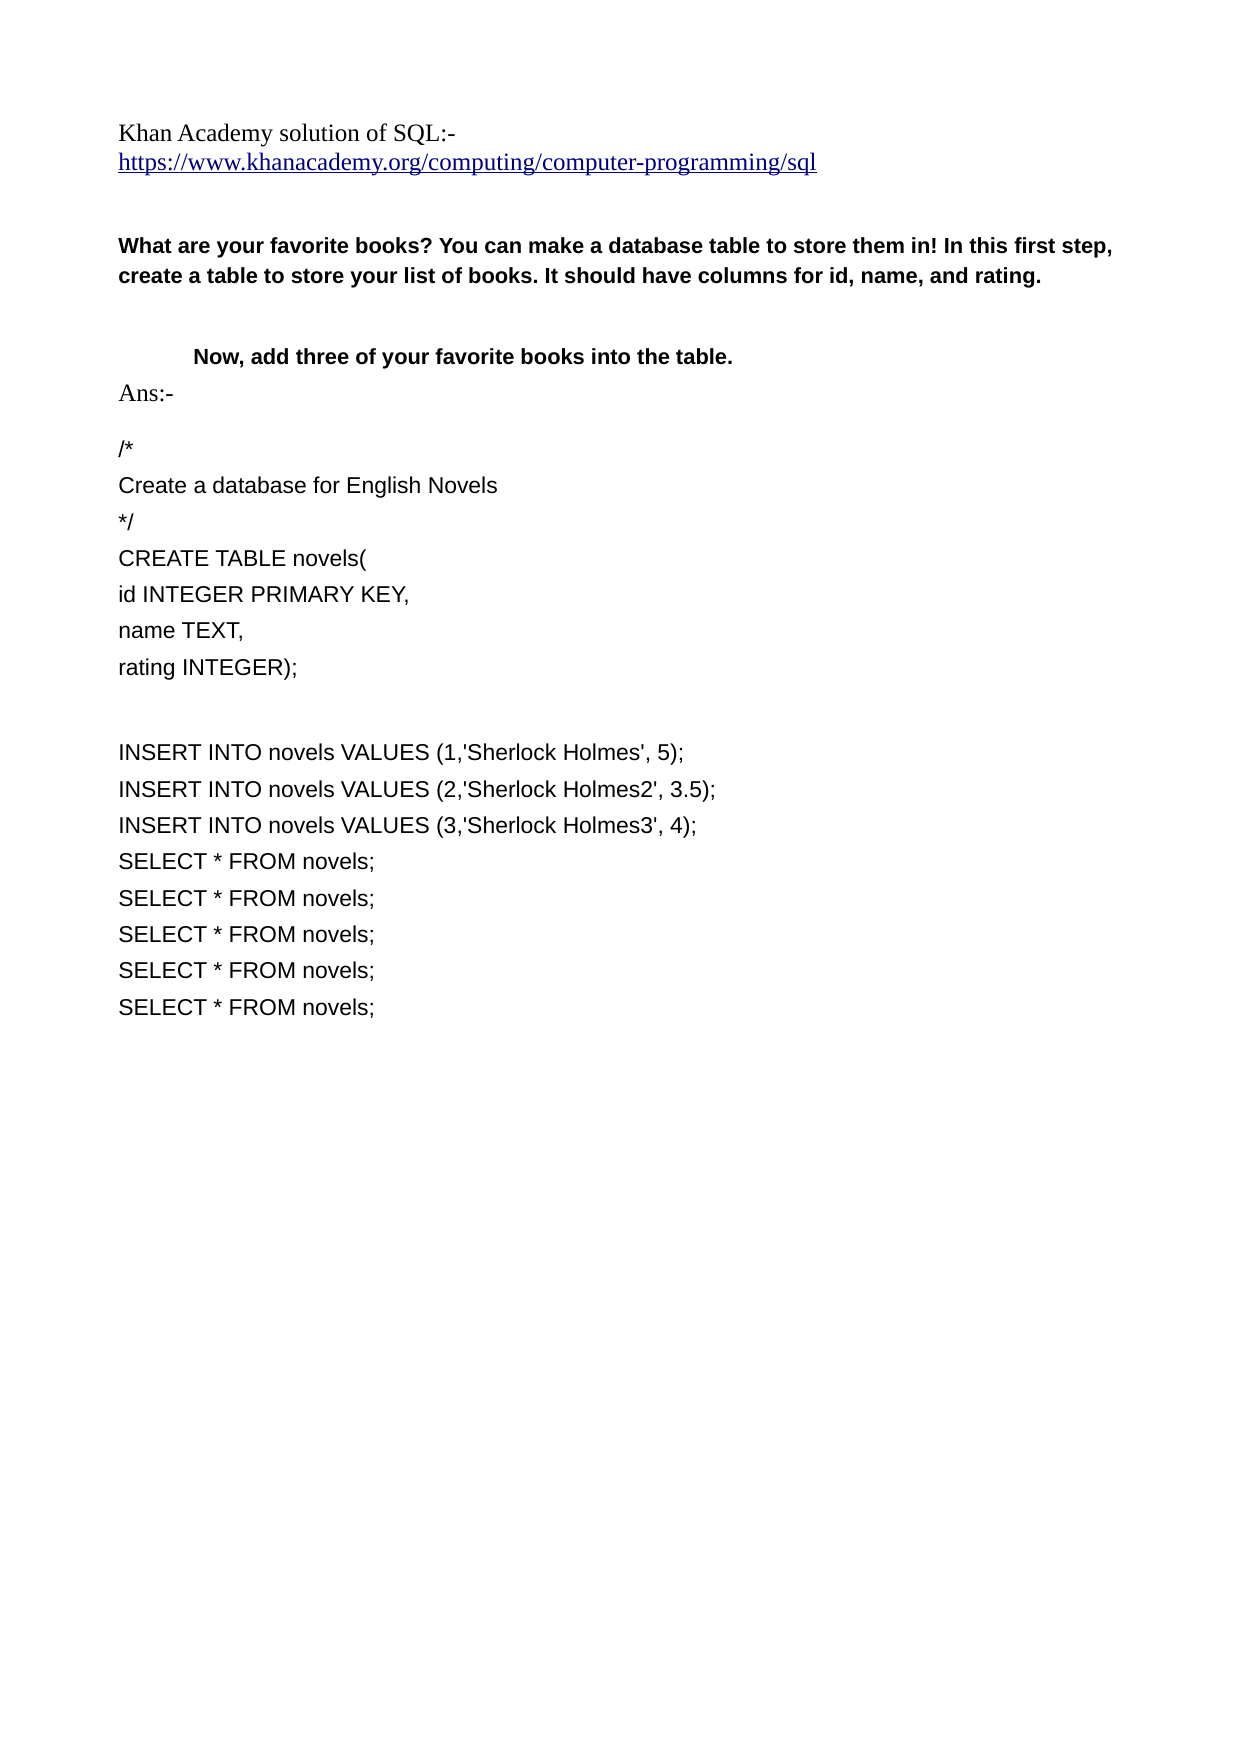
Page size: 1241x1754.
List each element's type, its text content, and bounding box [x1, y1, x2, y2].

text Khan Academy solution of SQL:- [118, 118, 1122, 147]
text SELECT * FROM novels; [118, 921, 1122, 947]
text What are your favorite books? You can make a database table to store them in! In this first step, create a table to store your list of books. It should have columns for id, name, and rating. [118, 233, 1122, 288]
text /* [118, 436, 1122, 462]
text SELECT * FROM novels; [118, 957, 1122, 984]
text INSERT INTO novels VALUES (2,'Sherlock Holmes2', 3.5); [118, 776, 1122, 802]
text SELECT * FROM novels; [118, 885, 1122, 911]
text INSERT INTO novels VALUES (3,'Sherlock Holmes3', 4); [118, 812, 1122, 838]
text Create a database for English Novels [118, 472, 1122, 498]
text CREATE TABLE novels( [118, 545, 1122, 571]
text SELECT * FROM novels; [118, 994, 1122, 1020]
text INSERT INTO novels VALUES (1,'Sherlock Holmes', 5); [118, 739, 1122, 766]
text rating INTEGER); [118, 654, 1122, 680]
text https://www.khanacademy.org/computing/computer-programming/sql [118, 147, 1122, 176]
text Ans:- [118, 378, 1122, 407]
text name TEXT, [118, 617, 1122, 644]
text id INTEGER PRIMARY KEY, [118, 581, 1122, 607]
text SELECT * FROM novels; [118, 848, 1122, 875]
text Now, add three of your favorite books into the table. [118, 343, 1122, 369]
text */ [118, 508, 1122, 535]
